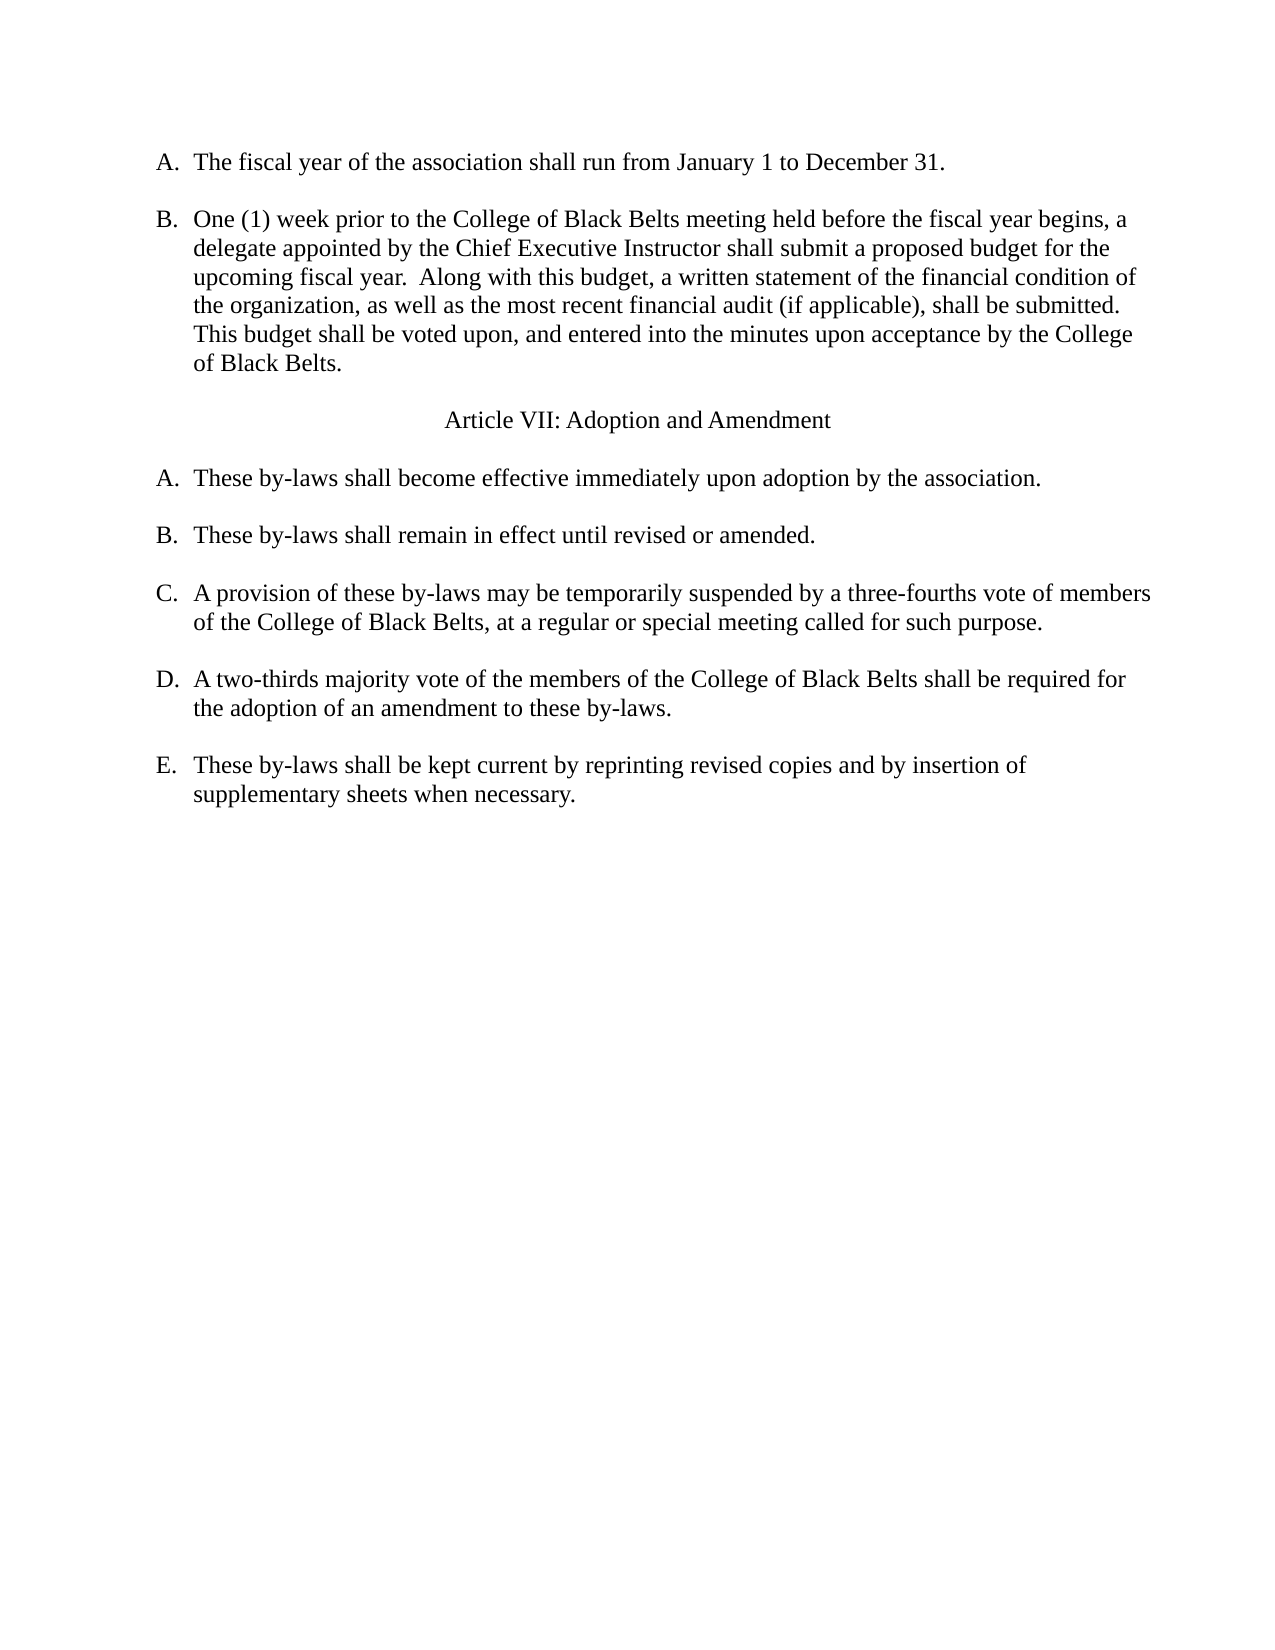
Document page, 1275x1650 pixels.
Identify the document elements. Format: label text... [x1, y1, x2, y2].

list These by-laws shall be kept current by reprinting revised copies and by insertion of supplementary sheets when necessary. [156, 751, 1157, 808]
list The fiscal year of the association shall run from January 1 to December 31. [156, 147, 1157, 176]
list A provision of these by-laws may be temporarily suspended by a three-fourths vote of members of the College of Black Belts, at a regular or special meeting called for such purpose. [156, 578, 1157, 636]
list A two-thirds majority vote of the members of the College of Black Belts shall be required for the adoption of an amendment to these by-laws. [156, 664, 1157, 722]
text Article VII: Adoption and Amendment [118, 406, 1157, 434]
list These by-laws shall remain in effect until revised or amended. [156, 521, 1157, 549]
list These by-laws shall become effective immediately upon adoption by the association. [156, 463, 1157, 492]
list One (1) week prior to the College of Black Belts meeting held before the fiscal year begins, a delegate appointed by the Chief Executive Instructor shall submit a proposed budget for the upcoming fiscal year. Along with this budget, a written statement of the financial condition of the organization, as well as the most recent financial audit (if applicable), shall be submitted. This budget shall be voted upon, and entered into the minutes upon acceptance by the College of Black Belts. [156, 204, 1157, 377]
